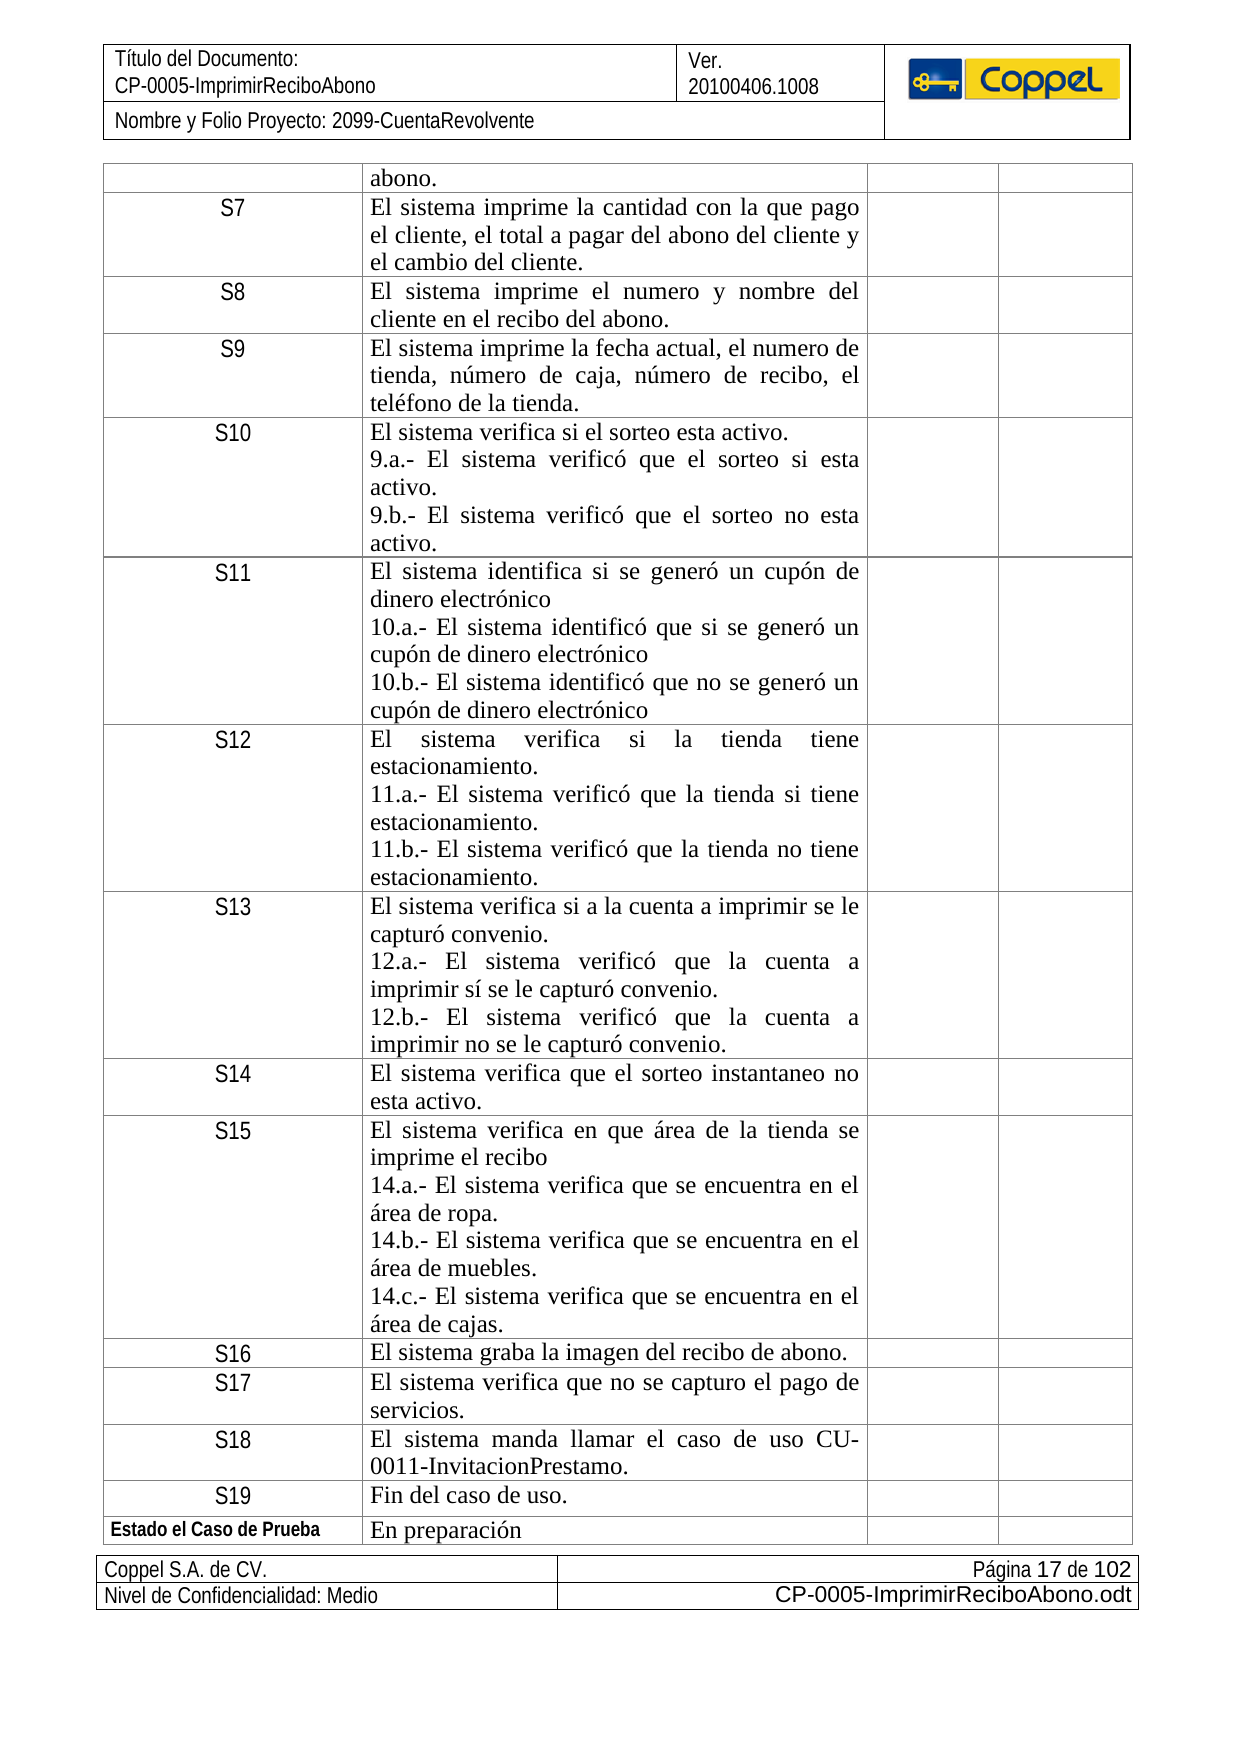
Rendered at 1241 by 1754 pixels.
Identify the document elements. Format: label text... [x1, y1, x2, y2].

table_cell El sistema identifica si se generó un cupón de dinero electrónico 10.a.- El sistema identificó que si se generó un cupón de dinero electrónico 10.b.- El sistema identificó que no se generó un cupón de dinero electrónico [363, 558, 867, 724]
table_cell El sistema verifica que no se capturo el pago de servicios. [363, 1368, 867, 1424]
table_cell [999, 1517, 1132, 1544]
table_cell [999, 277, 1132, 333]
table_cell Fin del caso de uso. [363, 1481, 867, 1516]
table_cell [999, 418, 1132, 556]
table_cell [868, 418, 998, 556]
table_cell El sistema verifica si la tienda tiene estacionamiento. 11.a.- El sistema verificó que la tienda si tiene estacionamiento. 11.b.- El sistema verificó que la tienda no tiene estacionamiento. [363, 725, 867, 891]
table_cell [999, 164, 1132, 192]
table_cell [868, 892, 998, 1058]
table_cell El sistema verifica si el sorteo esta activo. 9.a.- El sistema verificó que el sorteo si esta activo. 9.b.- El sistema verificó que el sorteo no esta activo. [363, 418, 867, 556]
table_cell [999, 725, 1132, 891]
table_cell [868, 334, 998, 417]
table_cell [868, 277, 998, 333]
table_cell S15 [104, 1116, 362, 1337]
table_cell [999, 1368, 1132, 1424]
table_cell S8 [104, 277, 362, 333]
table_cell El sistema imprime la cantidad con la que pago el cliente, el total a pagar del abono del cliente y el cambio del cliente. [363, 193, 867, 276]
table_cell [999, 1116, 1132, 1337]
table_cell [868, 1481, 998, 1516]
table_cell [868, 193, 998, 276]
table_cell [868, 1425, 998, 1480]
table_cell El sistema verifica si a la cuenta a imprimir se le capturó convenio. 12.a.- El sistema verificó que la cuenta a imprimir sí se le capturó convenio. 12.b.- El sistema verificó que la cuenta a imprimir no se le capturó convenio. [363, 892, 867, 1058]
table_cell S13 [104, 892, 362, 1058]
table_cell S11 [104, 558, 362, 724]
table_cell S7 [104, 193, 362, 276]
table_cell Estado el Caso de Prueba [104, 1517, 362, 1544]
table_cell [999, 193, 1132, 276]
table_cell El sistema graba la imagen del recibo de abono. [363, 1339, 867, 1367]
table_cell [999, 334, 1132, 417]
table_cell El sistema verifica en que área de la tienda se imprime el recibo 14.a.- El sistema verifica que se encuentra en el área de ropa. 14.b.- El sistema verifica que se encuentra en el área de muebles. 14.c.- El sistema verifica que se encuentra en el área de cajas. [363, 1116, 867, 1337]
table_cell S14 [104, 1059, 362, 1115]
table_cell El sistema verifica que el sorteo instantaneo no esta activo. [363, 1059, 867, 1115]
table_cell [999, 892, 1132, 1058]
table_cell [868, 1116, 998, 1337]
table_cell [999, 1339, 1132, 1367]
table_cell S17 [104, 1368, 362, 1424]
table_cell S16 [104, 1339, 362, 1367]
table_cell [104, 164, 362, 192]
table_cell [868, 164, 998, 192]
table_cell [868, 725, 998, 891]
table_cell El sistema manda llamar el caso de uso CU-0011-InvitacionPrestamo. [363, 1425, 867, 1480]
table_cell [999, 558, 1132, 724]
table_cell S12 [104, 725, 362, 891]
table_cell [868, 558, 998, 724]
table_cell [999, 1059, 1132, 1115]
table_cell abono. [363, 164, 867, 192]
table_cell [999, 1481, 1132, 1516]
table_cell S10 [104, 418, 362, 556]
table_cell El sistema imprime la fecha actual, el numero de tienda, número de caja, número de recibo, el teléfono de la tienda. [363, 334, 867, 417]
table_cell S18 [104, 1425, 362, 1480]
table_cell S9 [104, 334, 362, 417]
table_cell En preparación [363, 1517, 867, 1544]
table_cell [868, 1339, 998, 1367]
table_cell [868, 1059, 998, 1115]
table_cell [868, 1368, 998, 1424]
table_cell [999, 1425, 1132, 1480]
table_cell S19 [104, 1481, 362, 1516]
table_cell [868, 1517, 998, 1544]
table_cell El sistema imprime el numero y nombre del cliente en el recibo del abono. [363, 277, 867, 333]
